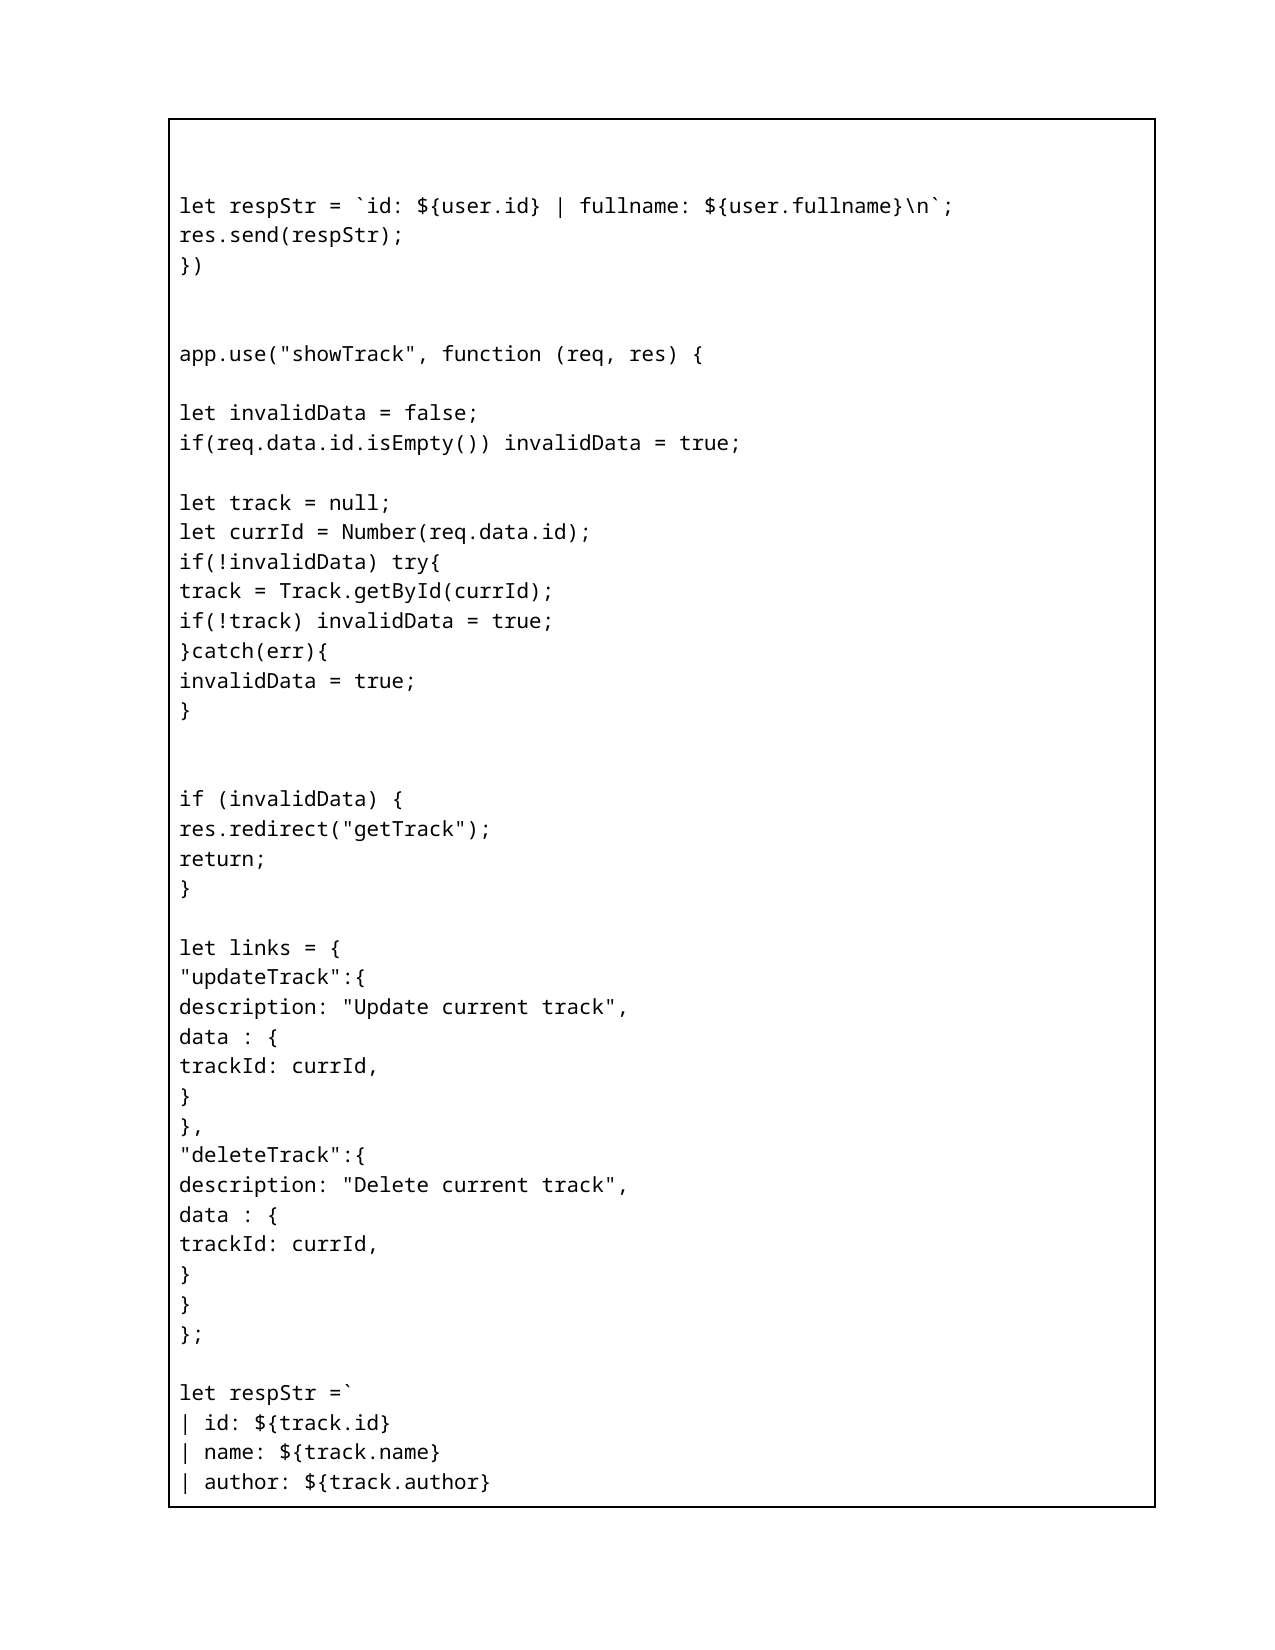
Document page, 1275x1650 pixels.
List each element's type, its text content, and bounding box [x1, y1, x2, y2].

table_cell let respStr = `id: ${user.id} | fullname: ${user.fullname}\n`; res.send(respStr); }) app.use("showTrack", function (req, res) { let invalidData = false; if(req.data.id.isEmpty()) invalidData = true; let track = null; let currId = Number(req.data.id); if(!invalidData) try{ track = Track.getById(currId); if(!track) invalidData = true; }catch(err){ invalidData = true; } if (invalidData) { res.redirect("getTrack"); return; } let links = { "updateTrack":{ description: "Update current track", data : { trackId: currId, } }, "deleteTrack":{ description: "Delete current track", data : { trackId: currId, } } }; let respStr =` | id: ${track.id} | name: ${track.name} | author: ${track.author} [170, 120, 1154, 1506]
